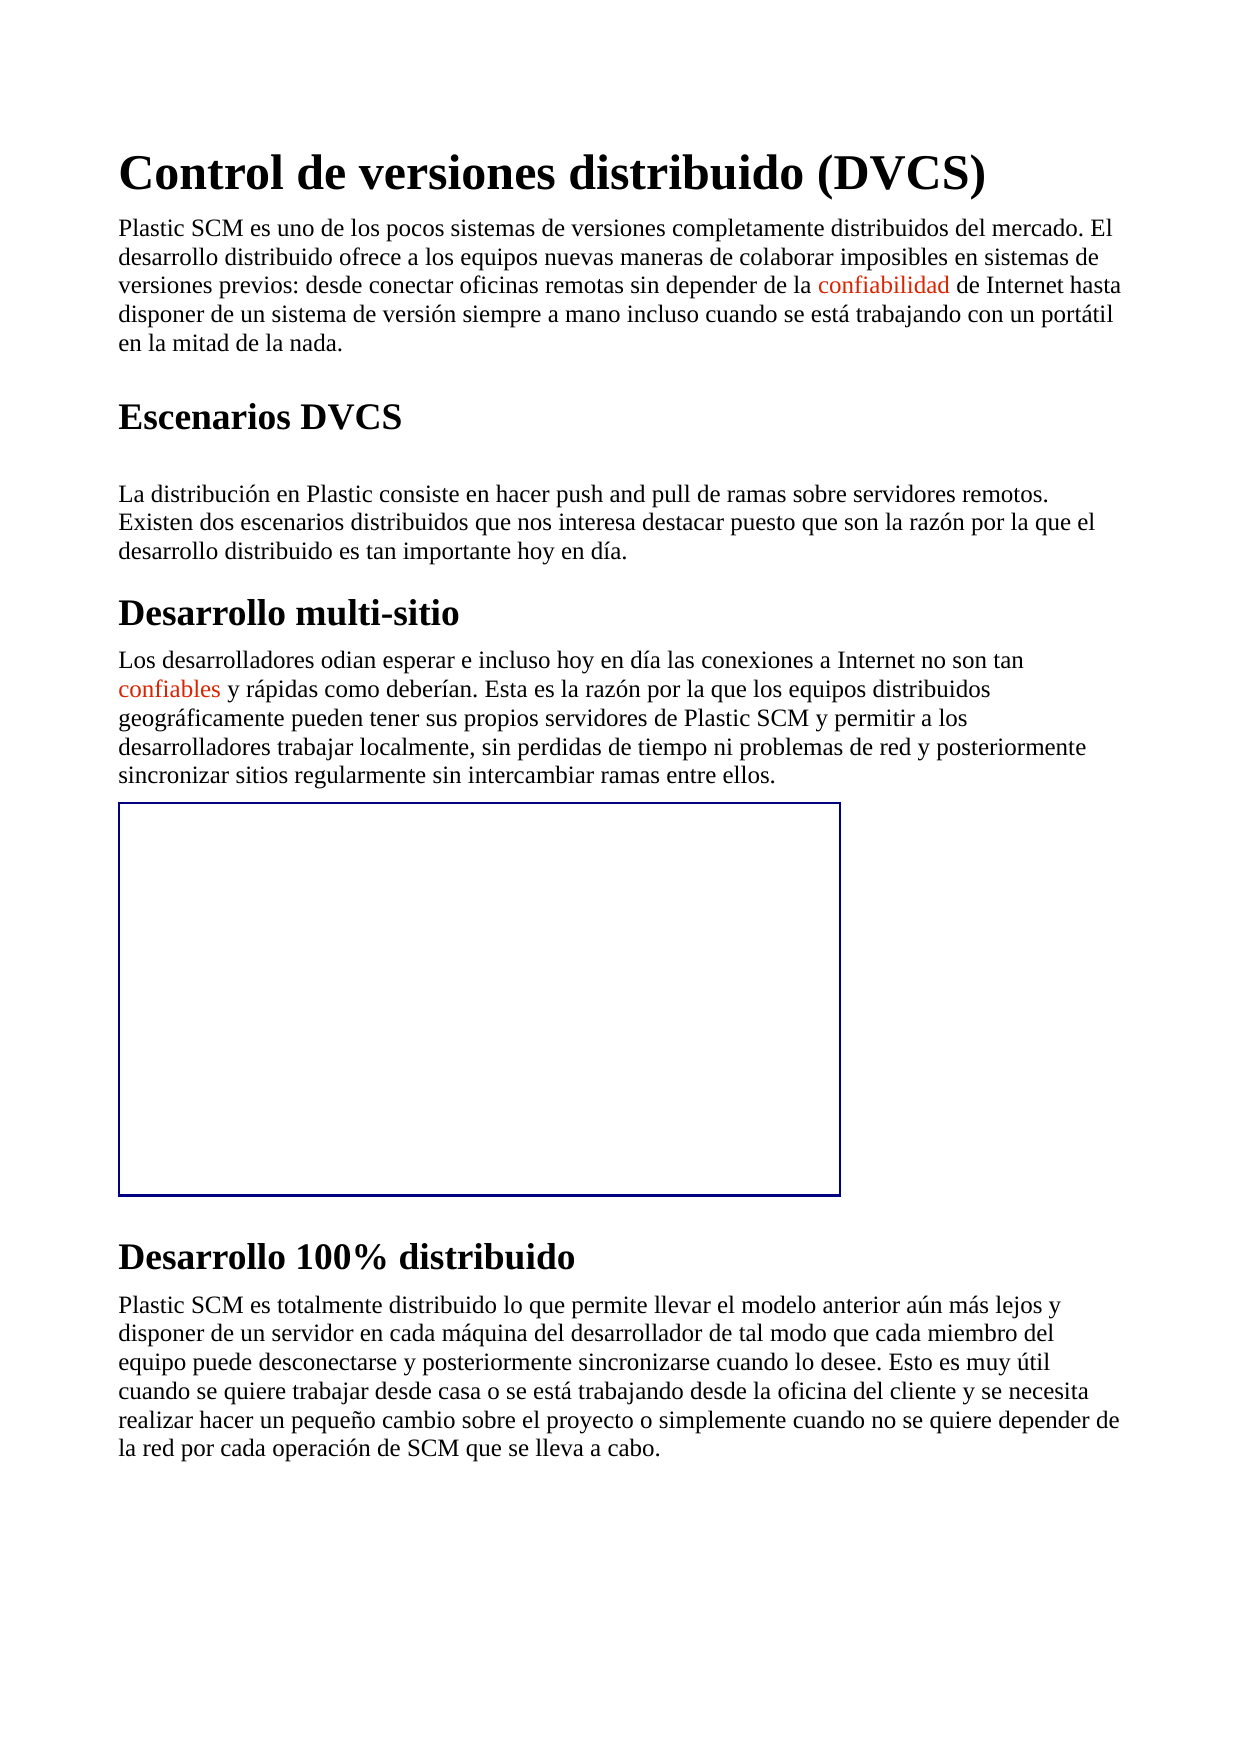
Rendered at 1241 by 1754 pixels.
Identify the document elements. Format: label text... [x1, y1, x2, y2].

text Los desarrolladores odian esperar e incluso hoy en día las conexiones a Internet no son tan confiables y rápidas como deberían. Esta es la razón por la que los equipos distribuidos geográficamente pueden tener sus propios servidores de Plastic SCM y permitir a los desarrolladores trabajar localmente, sin perdidas de tiempo ni problemas de red y posteriormente sincronizar sitios regularmente sin intercambiar ramas entre ellos. [118, 646, 1122, 789]
subtitle Control de versiones distribuido (DVCS) [118, 143, 1122, 201]
text Plastic SCM es uno de los pocos sistemas de versiones completamente distribuidos del mercado. El desarrollo distribuido ofrece a los equipos nuevas maneras de colaborar imposibles en sistemas de versiones previos: desde conectar oficinas remotas sin depender de la confiabilidad de Internet hasta disponer de un sistema de versión siempre a mano incluso cuando se está trabajando con un portátil en la mitad de la nada. [118, 213, 1122, 357]
subtitle Desarrollo multi-sitio [118, 590, 1122, 633]
text La distribución en Plastic consiste en hacer push and pull de ramas sobre servidores remotos. Existen dos escenarios distribuidos que nos interesa destacar puesto que son la razón por la que el desarrollo distribuido es tan importante hoy en día. [118, 479, 1122, 565]
subtitle Escenarios DVCS [118, 394, 1122, 437]
text Plastic SCM es totalmente distribuido lo que permite llevar el modelo anterior aún más lejos y disponer de un servidor en cada máquina del desarrollador de tal modo que cada miembro del equipo puede desconectarse y posteriormente sincronizarse cuando lo desee. Esto es muy útil cuando se quiere trabajar desde casa o se está trabajando desde la oficina del cliente y se necesita realizar hacer un pequeño cambio sobre el proyecto o simplemente cuando no se quiere depender de la red por cada operación de SCM que se lleva a cabo. [118, 1290, 1122, 1462]
subtitle Desarrollo 100% distribuido [118, 1234, 1122, 1277]
